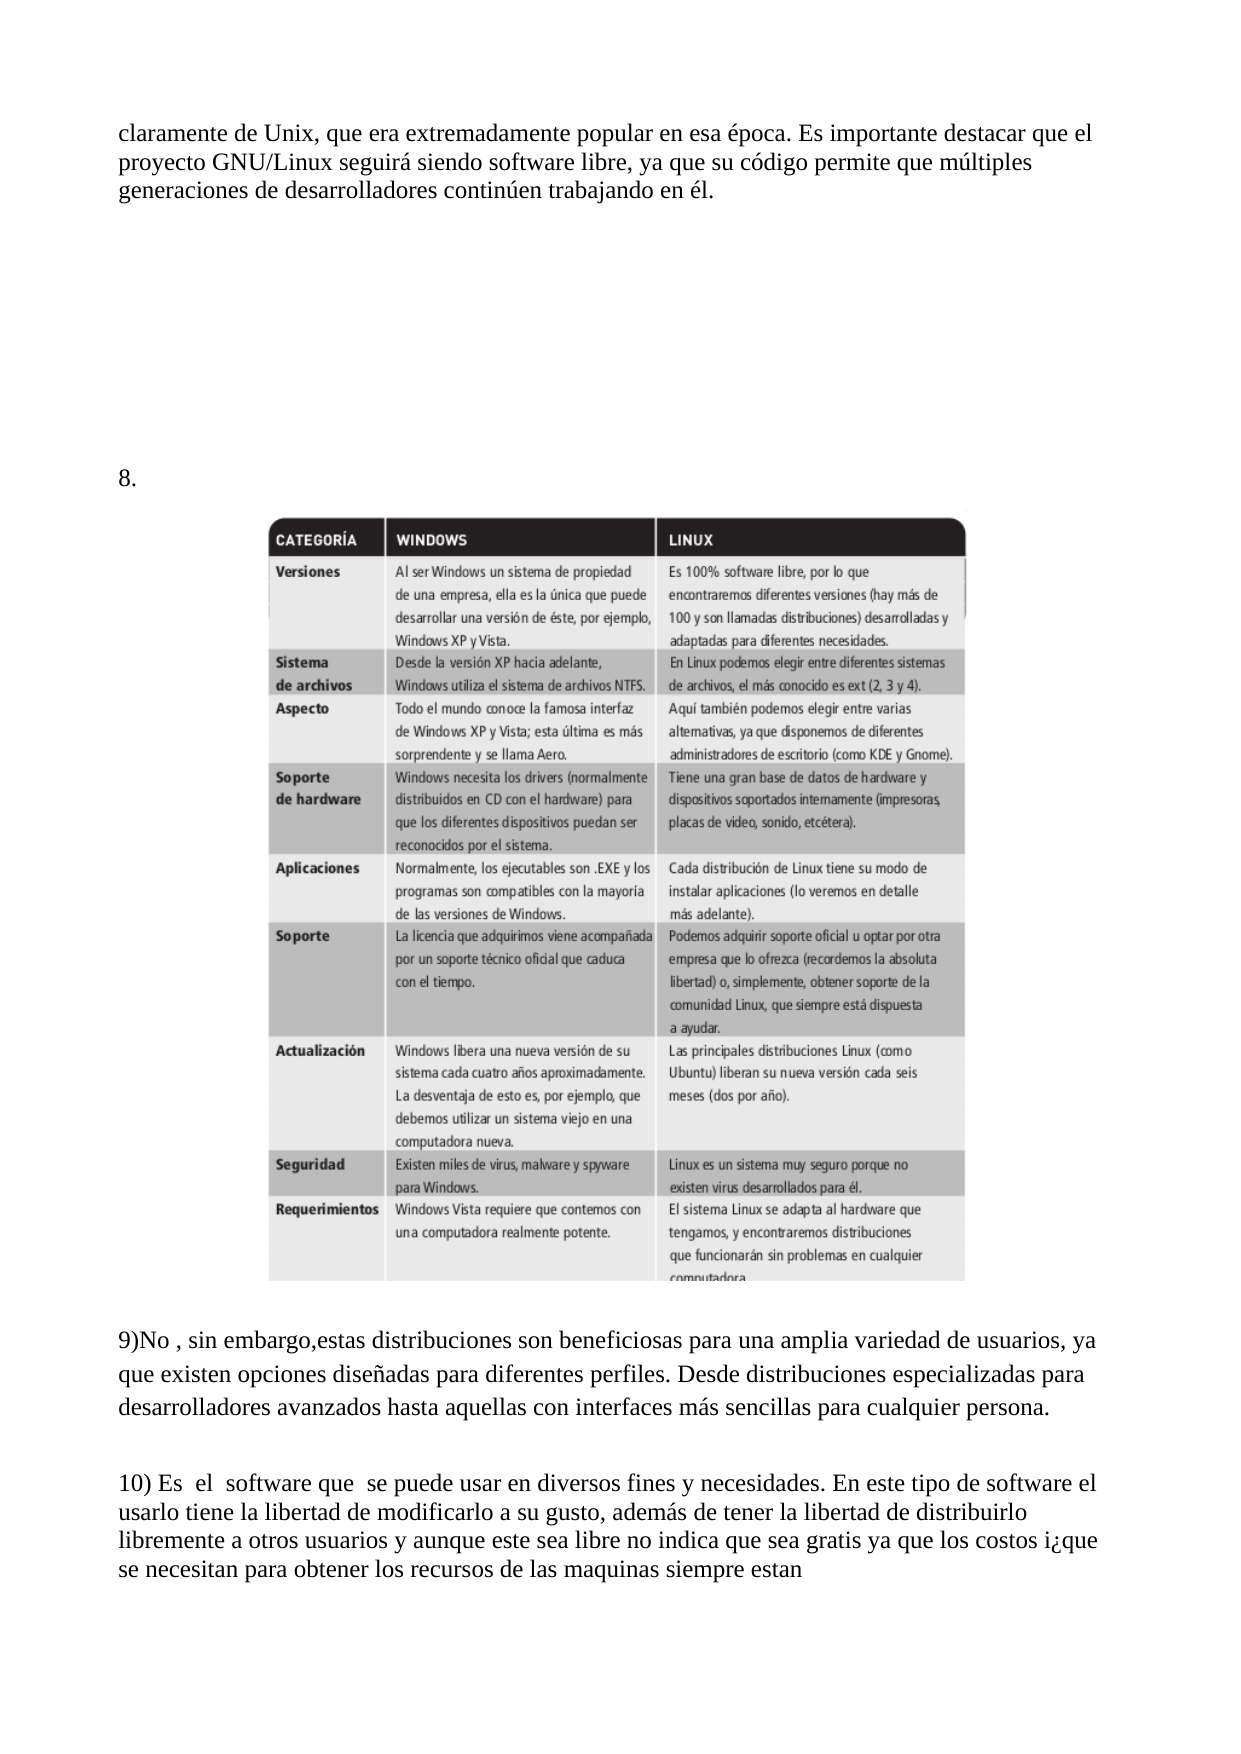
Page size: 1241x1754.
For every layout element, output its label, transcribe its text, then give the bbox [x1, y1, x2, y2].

text 9)No , sin embargo,estas distribuciones son beneficiosas para una amplia variedad de usuarios, ya que existen opciones diseñadas para diferentes perfiles. Desde distribuciones especializadas para desarrolladores avanzados hasta aquellas con interfaces más sencillas para cualquier persona. [118, 1326, 1122, 1420]
picture [255, 510, 968, 1281]
text 8. [118, 463, 1122, 492]
text 10) Es el software que se puede usar en diversos fines y necesidades. En este tipo de software el usarlo tiene la libertad de modificarlo a su gusto, además de tener la libertad de distribuirlo libremente a otros usuarios y aunque este sea libre no indica que sea gratis ya que los costos i¿que se necesitan para obtener los recursos de las maquinas siempre estan [118, 1468, 1122, 1583]
text claramente de Unix, que era extremadamente popular en esa época. Es importante destacar que el proyecto GNU/Linux seguirá siendo software libre, ya que su código permite que múltiples generaciones de desarrolladores continúen trabajando en él. [118, 118, 1122, 204]
